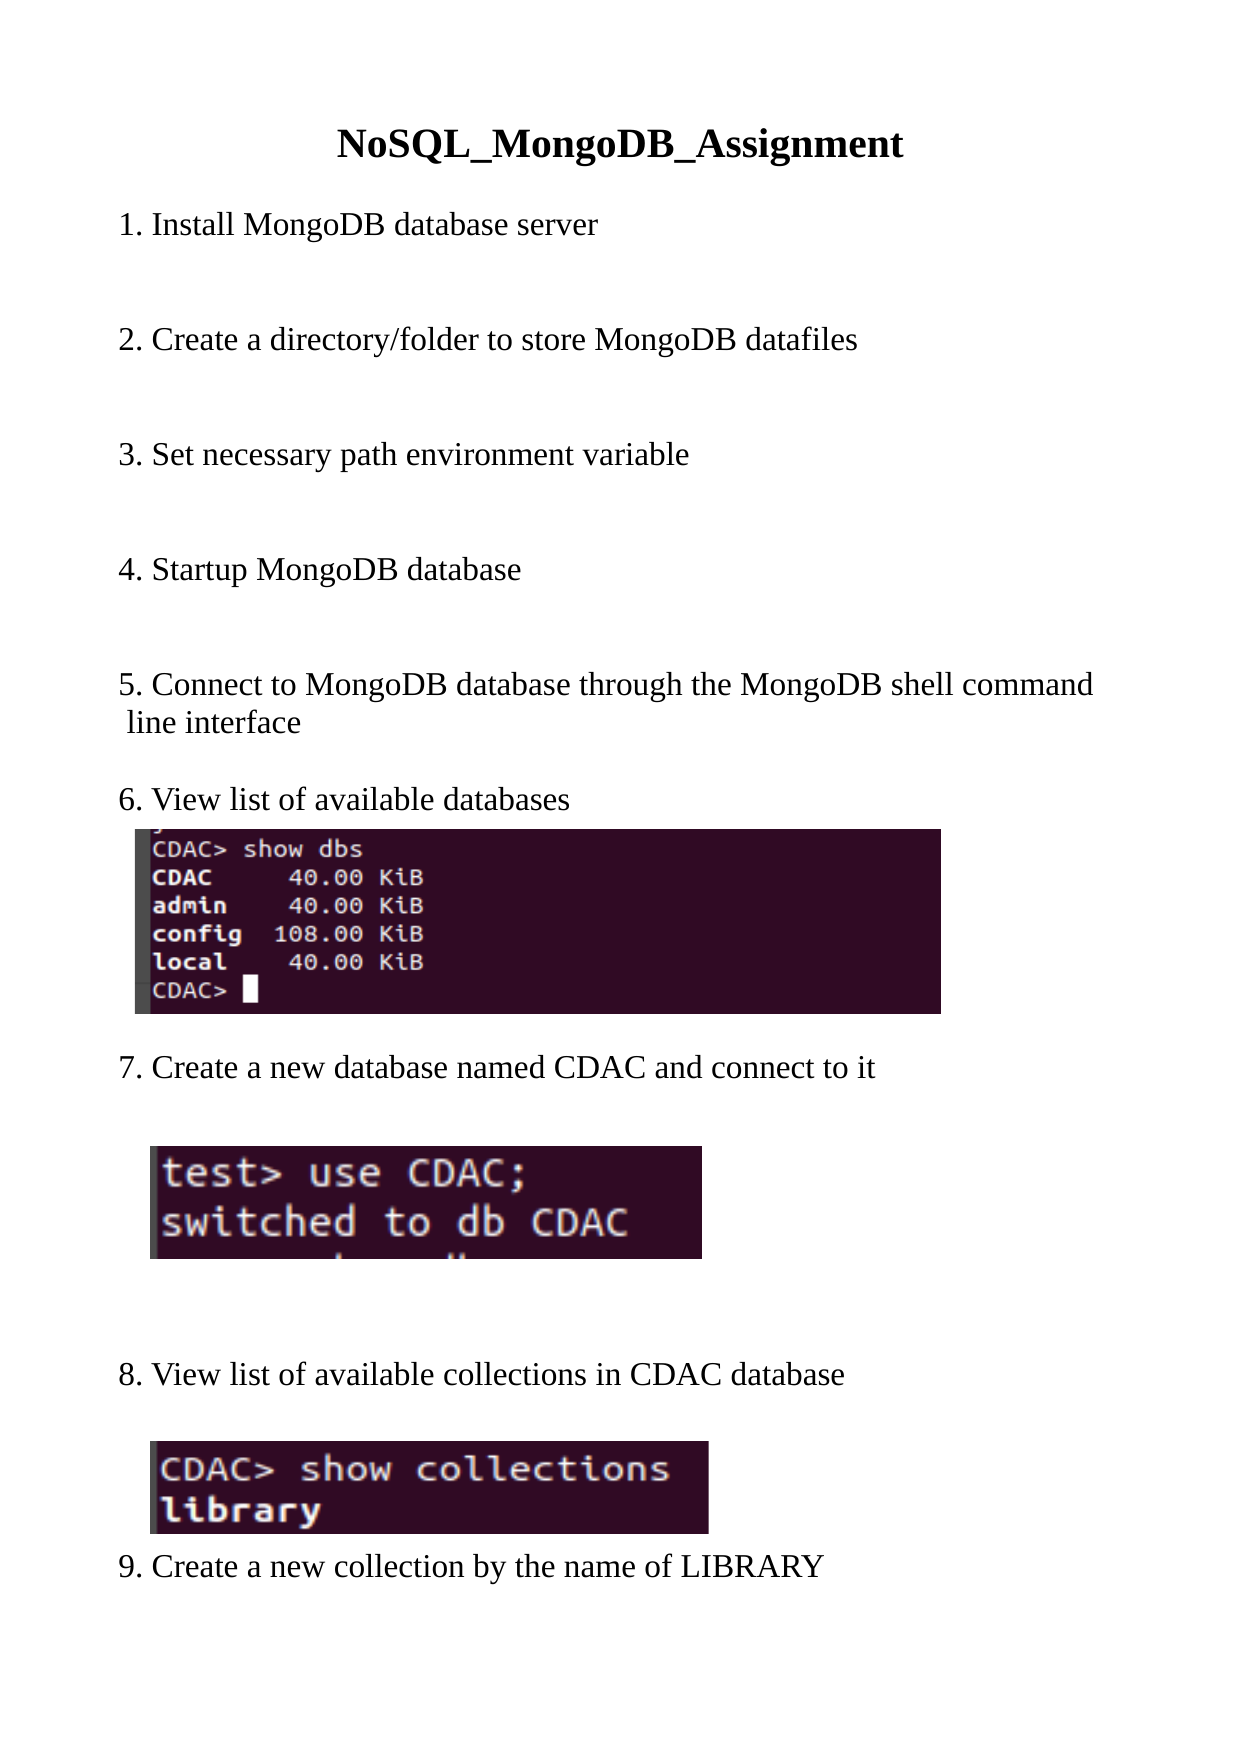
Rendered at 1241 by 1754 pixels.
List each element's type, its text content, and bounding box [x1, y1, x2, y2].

text NoSQL_MongoDB_Assignment [118, 118, 1122, 166]
text 1. Install MongoDB database server [118, 204, 1122, 243]
text 3. Set necessary path environment variable [118, 434, 1122, 473]
text 5. Connect to MongoDB database through the MongoDB shell command [118, 664, 1122, 703]
picture [150, 1146, 702, 1259]
picture [150, 1441, 709, 1534]
text 7. Create a new database named CDAC and connect to it [118, 1048, 1122, 1086]
text 6. View list of available databases [118, 779, 1122, 818]
text 8. View list of available collections in CDAC database [118, 1354, 1122, 1393]
text 9. Create a new collection by the name of LIBRARY [118, 1546, 1122, 1584]
text 4. Startup MongoDB database [118, 549, 1122, 588]
text line interface [118, 703, 1122, 741]
picture [134, 829, 941, 1014]
text 2. Create a directory/folder to store MongoDB datafiles [118, 319, 1122, 358]
